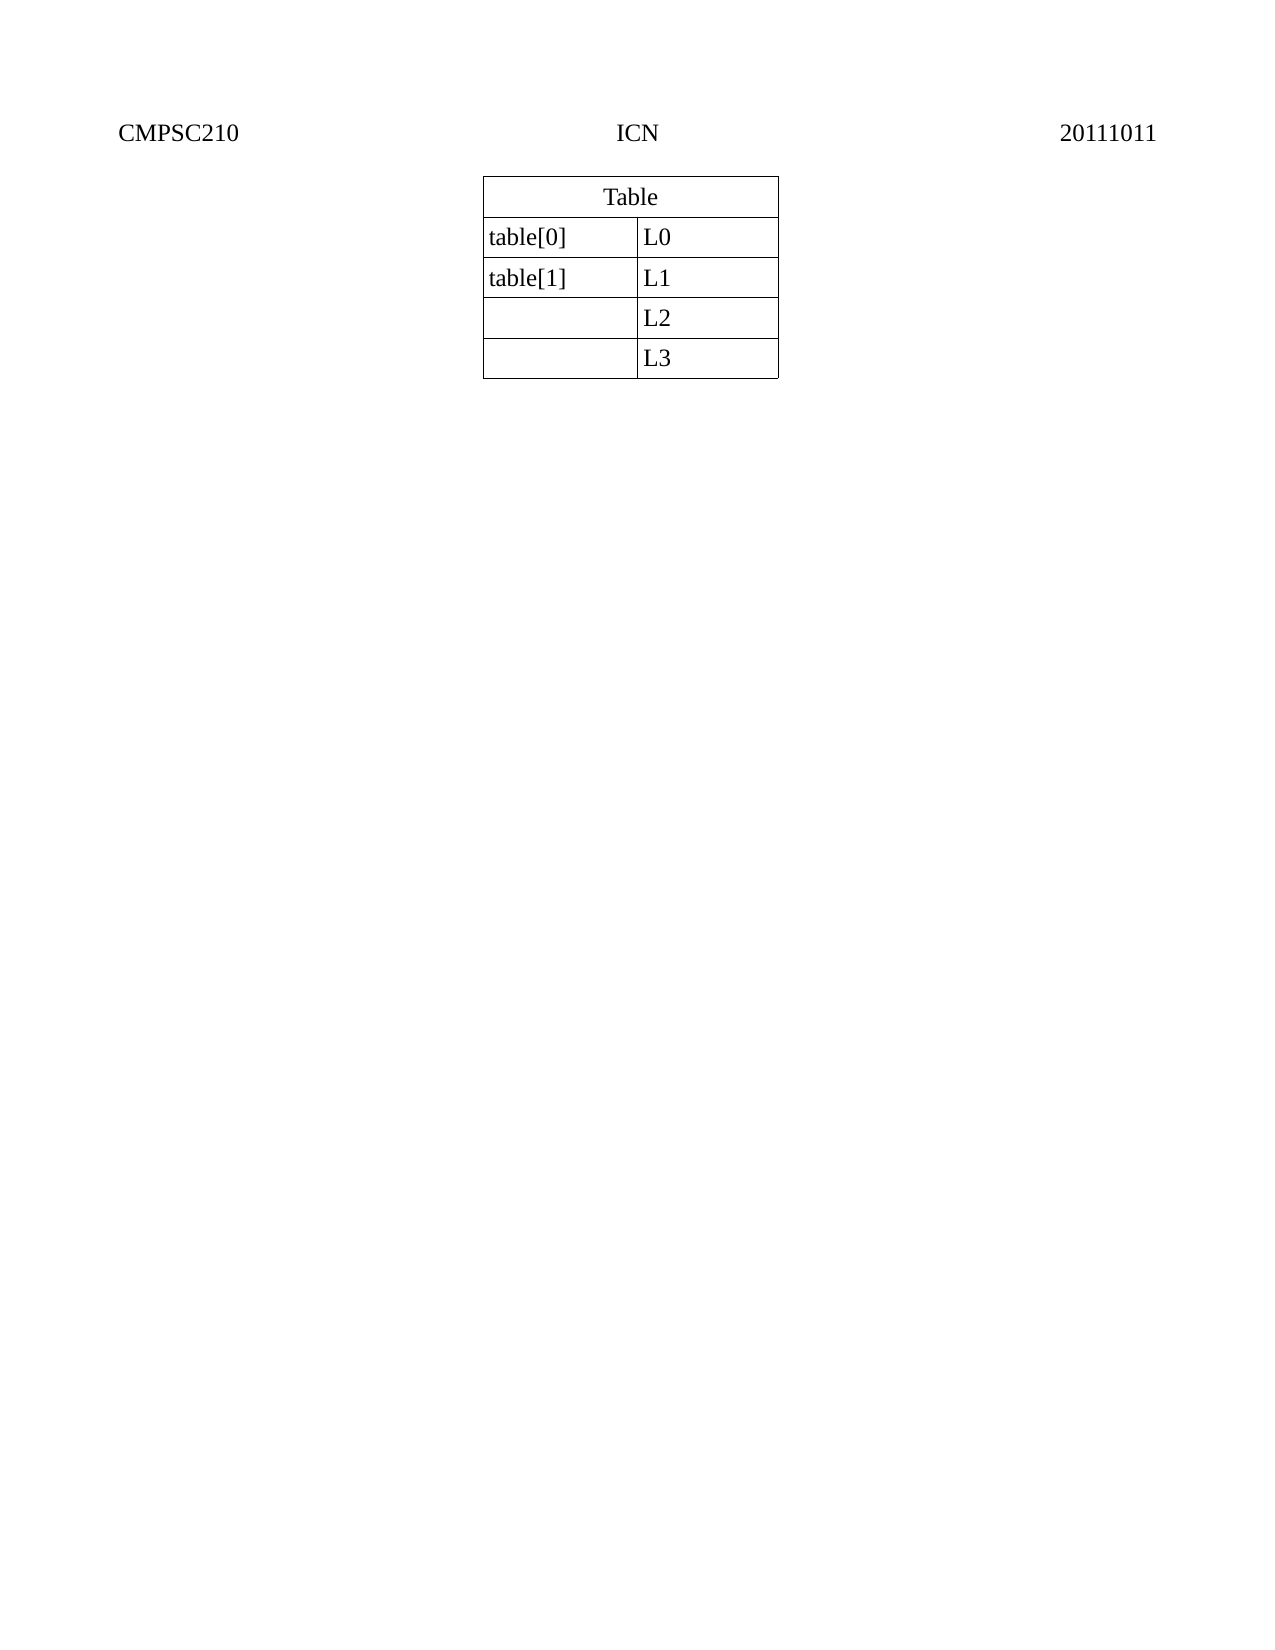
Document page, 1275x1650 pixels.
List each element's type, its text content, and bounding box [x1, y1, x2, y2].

table_cell [484, 339, 637, 378]
table_cell L2 [638, 298, 778, 338]
table_cell table[1] [484, 258, 637, 297]
table_cell table[0] [484, 218, 637, 257]
table_cell L3 [638, 339, 778, 378]
table_header Table [484, 177, 778, 217]
table_cell [484, 298, 637, 338]
table_cell L1 [638, 258, 778, 297]
table_cell L0 [638, 218, 778, 257]
